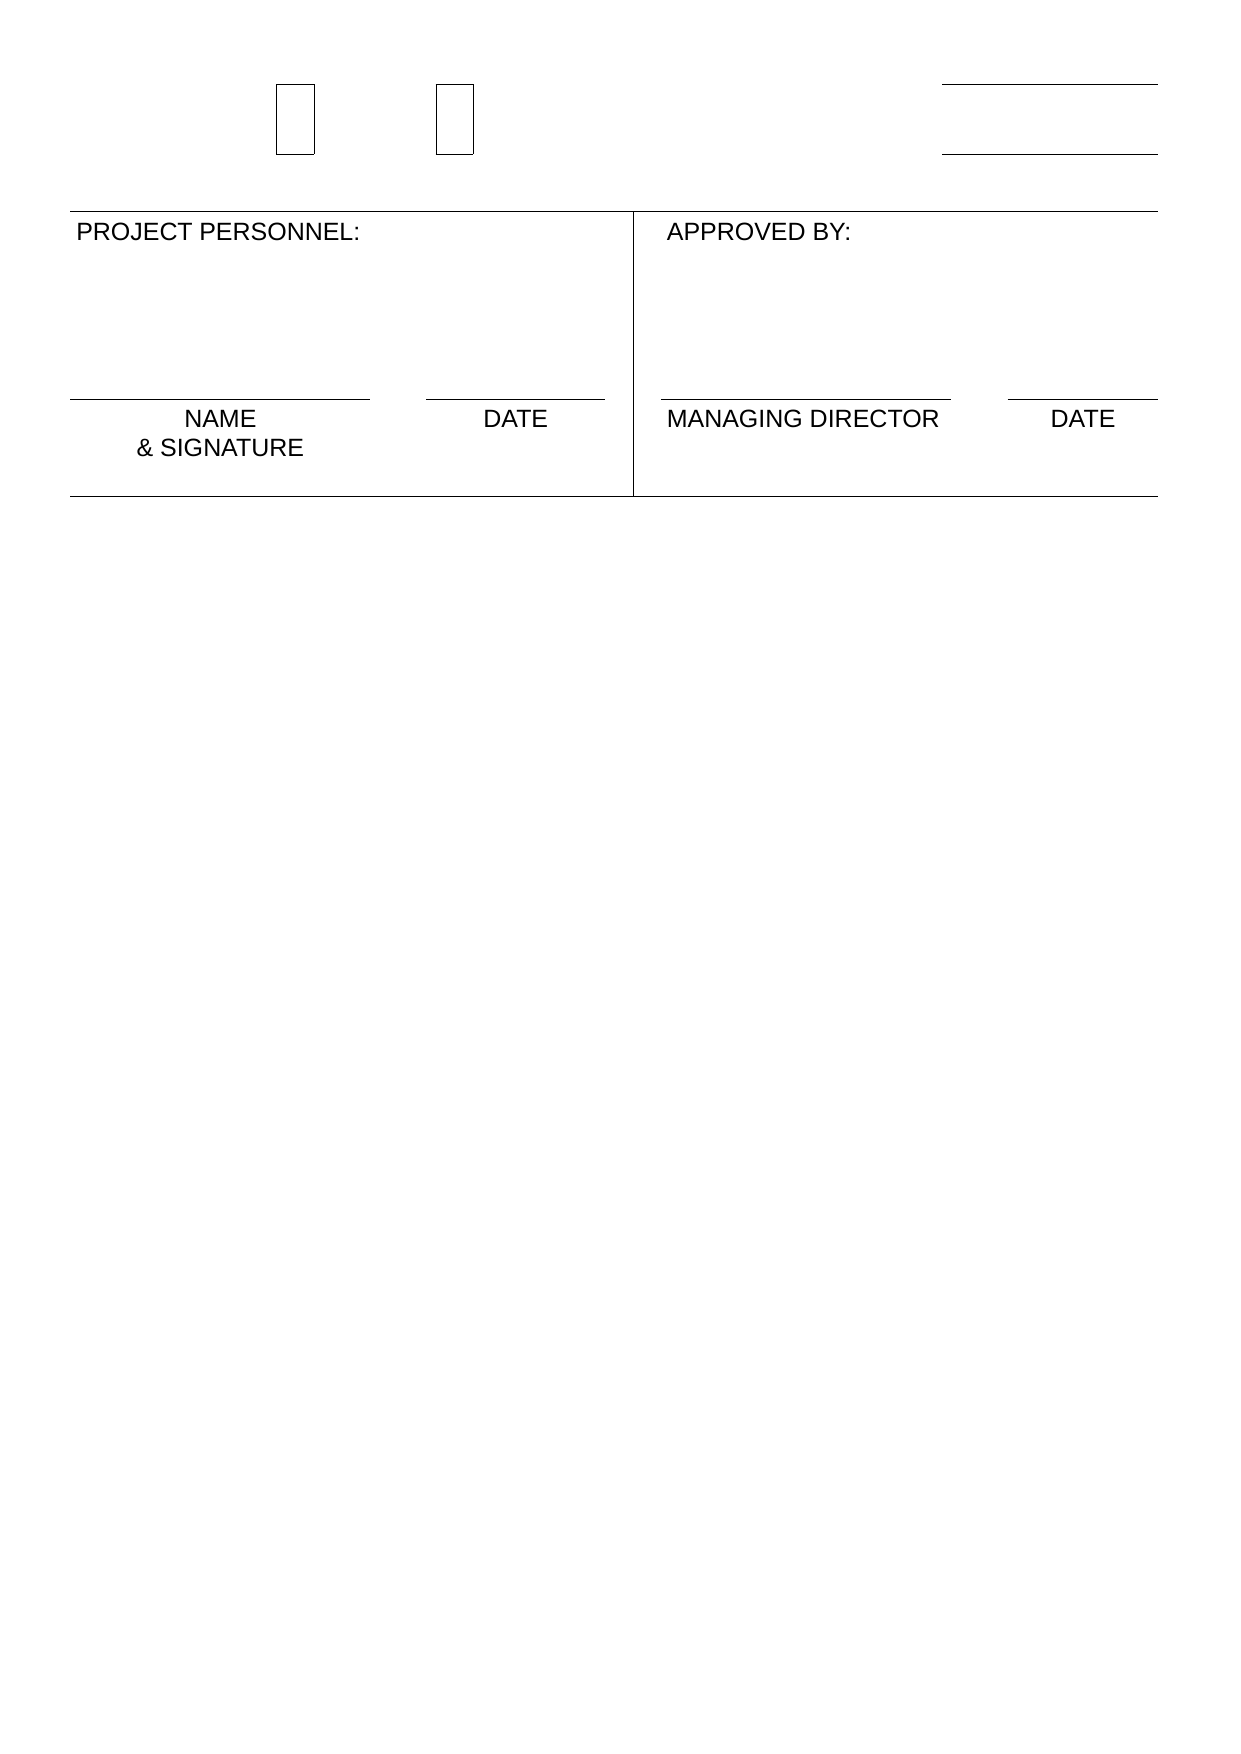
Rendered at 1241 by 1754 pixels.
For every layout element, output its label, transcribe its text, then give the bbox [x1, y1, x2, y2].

table_header [605, 212, 633, 398]
table_cell [370, 399, 426, 496]
table_header Site [315, 84, 436, 153]
table_cell NAME & SIGNATURE [70, 400, 370, 496]
table_header [474, 84, 604, 153]
table_header <if test="o.site">X</if> [277, 85, 314, 153]
table_header [634, 212, 661, 398]
table_header APPROVED BY: [661, 212, 951, 398]
table_header [1008, 212, 1158, 398]
table_header PROJECT PERSONNEL: [70, 212, 370, 398]
table_cell DATE [426, 400, 604, 496]
table_header [951, 212, 1008, 398]
table_header <if test="o.office">X</if> [437, 85, 473, 153]
table_cell [605, 399, 633, 496]
table_header [70, 84, 276, 153]
table_header [370, 212, 426, 398]
table_header [426, 212, 604, 398]
table_cell [634, 399, 661, 496]
table_cell DATE [1008, 400, 1158, 496]
table_cell [951, 399, 1008, 496]
table_header [605, 84, 942, 153]
table_header <o.res_user_id and o.res_user_id.name or ''> [942, 85, 1158, 153]
table_cell MANAGING DIRECTOR [661, 400, 951, 496]
